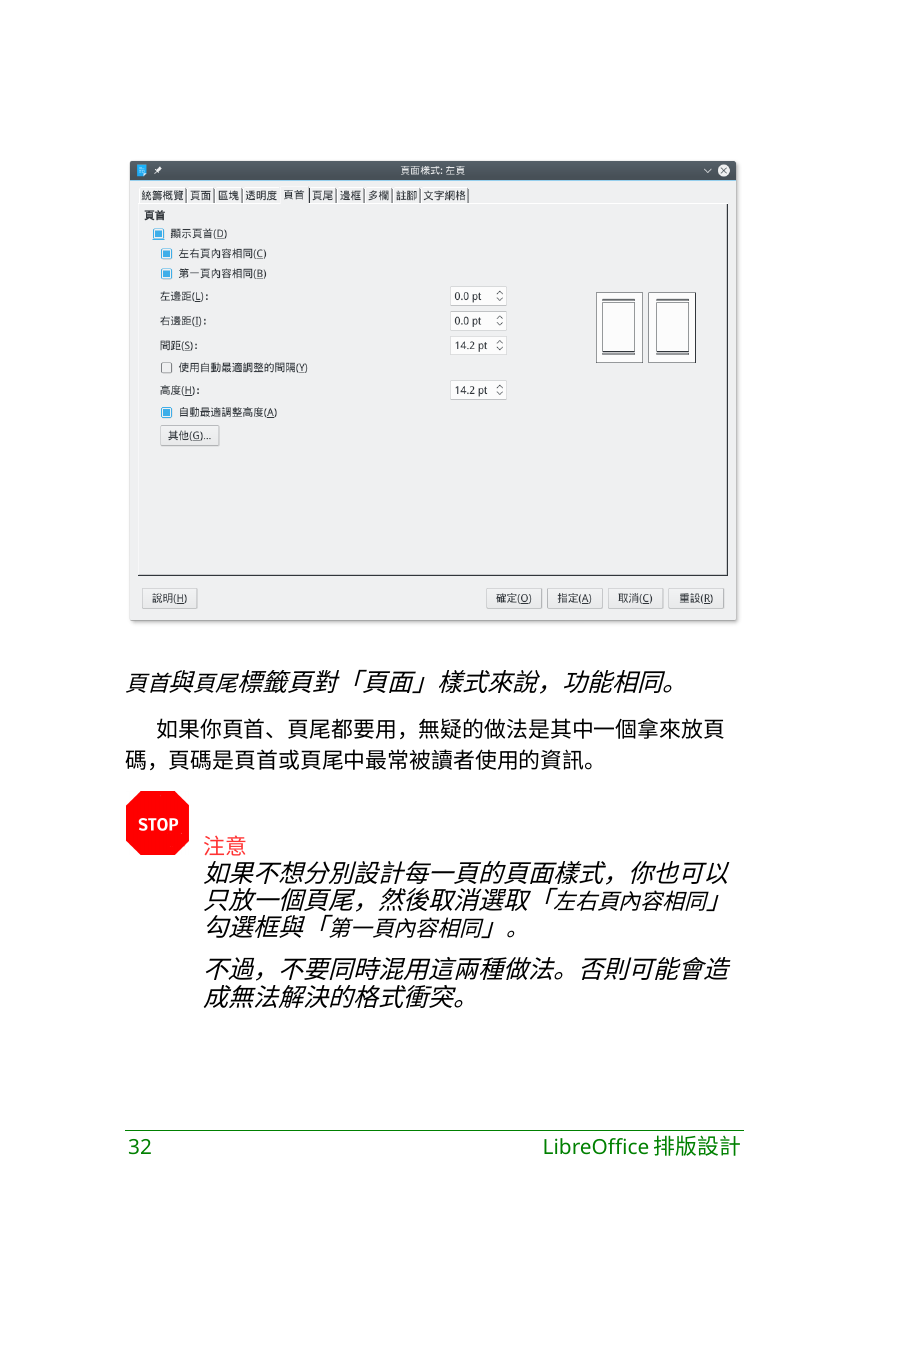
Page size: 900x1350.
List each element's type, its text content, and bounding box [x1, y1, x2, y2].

text 如果不想分別設計每一頁的頁面樣式，你也可以只放一個頁尾，然後取消選取「左右頁內容相同」勾選框與「第一頁內容相同」。 [203, 860, 744, 942]
text 不過，不要同時混用這兩種做法。否則可能會造成無法解決的格式衝突。 [203, 957, 744, 1011]
table_header [125, 125, 744, 156]
list 注意 [125, 791, 744, 860]
table_header [125, 629, 744, 662]
text 如果你頁首、頁尾都要用，無疑的做法是其中一個拿來放頁碼，頁碼是頁首或頁尾中最常被讀者使用的資訊。 [125, 712, 744, 775]
picture [125, 156, 744, 629]
table_cell 頁首與頁尾標籤頁對「頁面」樣式來說，功能相同。 [125, 662, 744, 697]
picture [126, 791, 189, 855]
